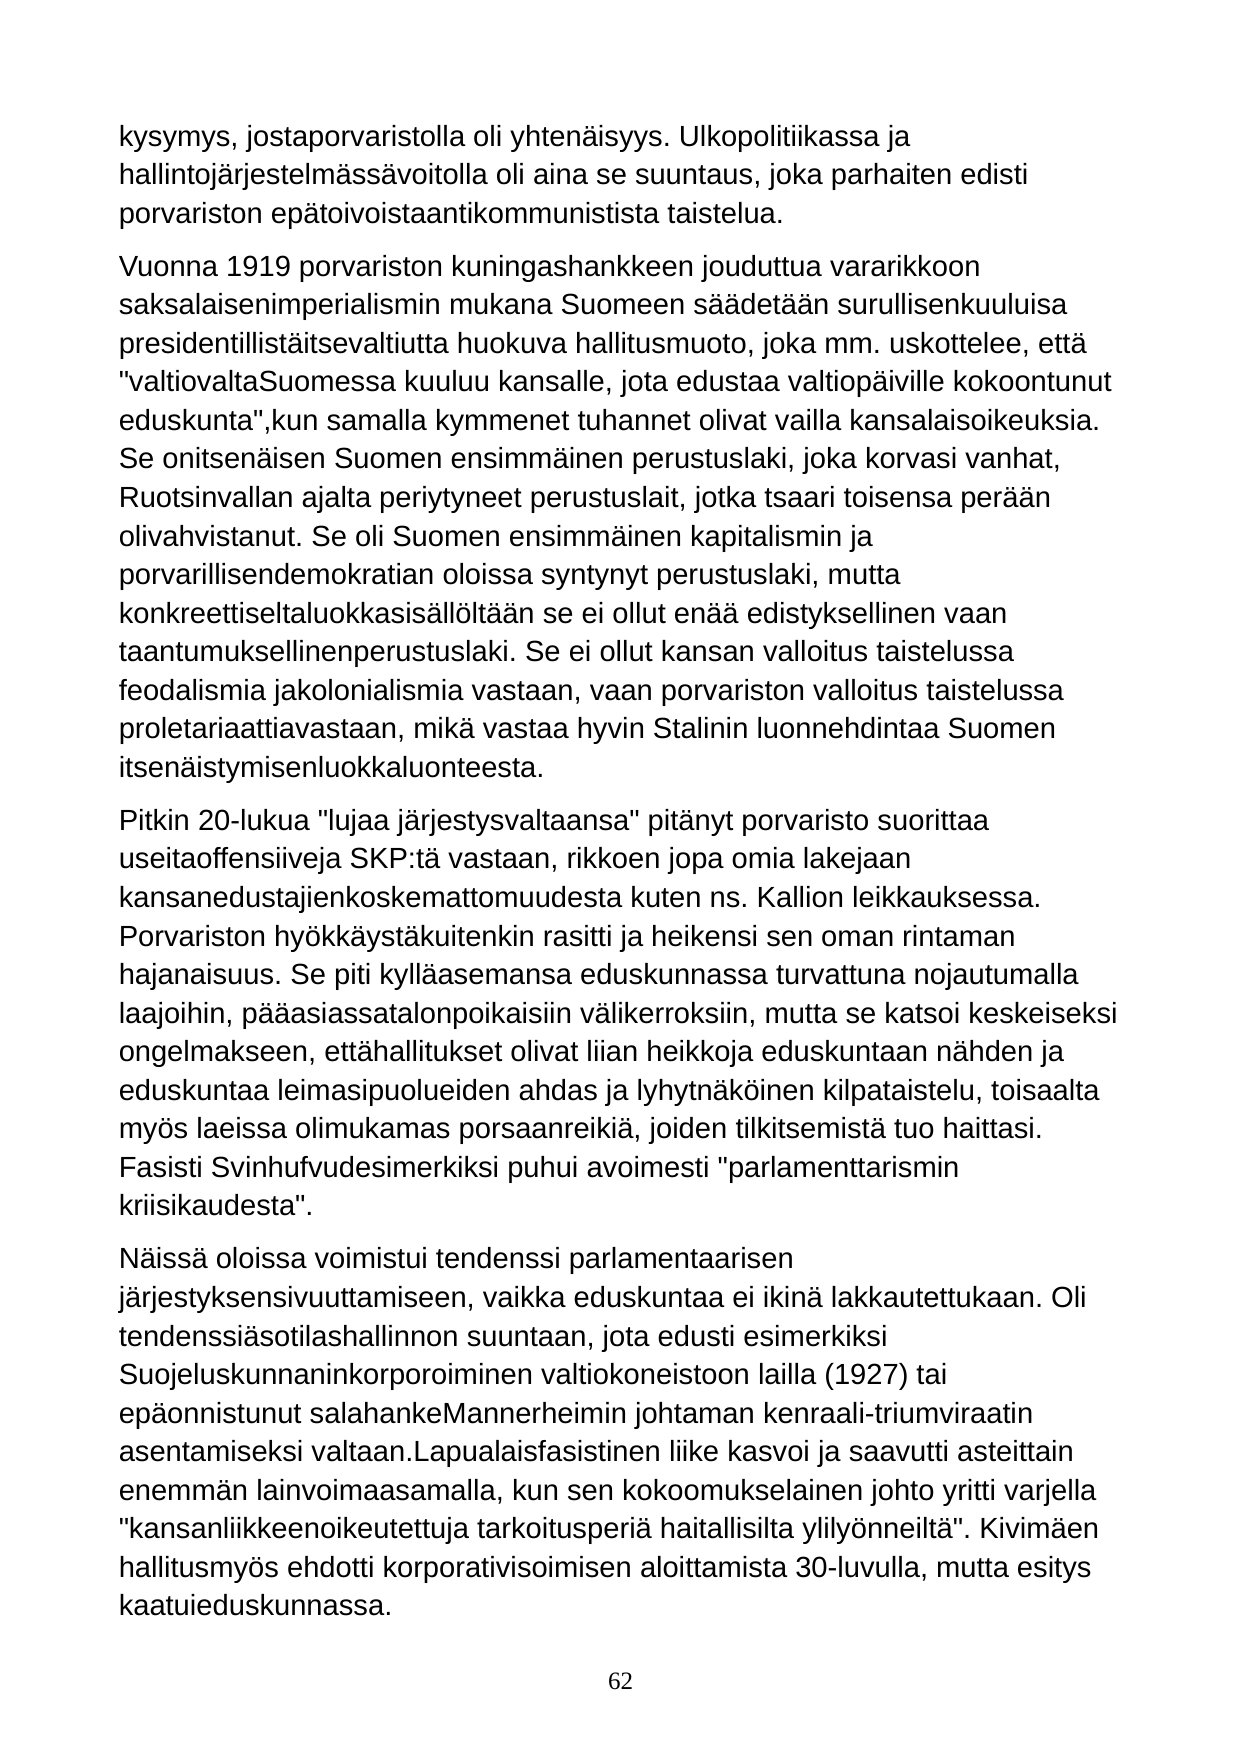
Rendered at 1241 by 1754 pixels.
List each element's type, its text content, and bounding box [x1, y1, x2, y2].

text Pitkin 20-lukua "lujaa järjestysvaltaansa" pitänyt porvaristo suorittaa useitaoffensiiveja SKP:tä vastaan, rikkoen jopa omia lakejaan kansanedustajienkoskemattomuudesta kuten ns. Kallion leikkauksessa. Porvariston hyökkäystäkuitenkin rasitti ja heikensi sen oman rintaman hajanaisuus. Se piti kylläasemansa eduskunnassa turvattuna nojautumalla laajoihin, pääasiassatalonpoikaisiin välikerroksiin, mutta se katsoi keskeiseksi ongelmakseen, ettähallitukset olivat liian heikkoja eduskuntaan nähden ja eduskuntaa leimasipuolueiden ahdas ja lyhytnäköinen kilpataistelu, toisaalta myös laeissa olimukamas porsaanreikiä, joiden tilkitsemistä tuo haittasi. Fasisti Svinhufvudesimerkiksi puhui avoimesti "parlamenttarismin kriisikaudesta". [118, 803, 1122, 1222]
text kysymys, jostaporvaristolla oli yhtenäisyys. Ulkopolitiikassa ja hallintojärjestelmässävoitolla oli aina se suuntaus, joka parhaiten edisti porvariston epätoivoistaantikommunistista taistelua. [118, 118, 1122, 229]
text Näissä oloissa voimistui tendenssi parlamentaarisen järjestyksensivuuttamiseen, vaikka eduskuntaa ei ikinä lakkautettukaan. Oli tendenssiäsotilashallinnon suuntaan, jota edusti esimerkiksi Suojeluskunnaninkorporoiminen valtiokoneistoon lailla (1927) tai epäonnistunut salahankeMannerheimin johtaman kenraali-triumviraatin asentamiseksi valtaan.Lapualaisfasistinen liike kasvoi ja saavutti asteittain enemmän lainvoimaasamalla, kun sen kokoomukselainen johto yritti varjella "kansanliikkeenoikeutettuja tarkoitusperiä haitallisilta ylilyönneiltä". Kivimäen hallitusmyös ehdotti korporativisoimisen aloittamista 30-luvulla, mutta esitys kaatuieduskunnassa. [118, 1241, 1122, 1622]
text Vuonna 1919 porvariston kuningashankkeen jouduttua vararikkoon saksalaisenimperialismin mukana Suomeen säädetään surullisenkuuluisa presidentillistäitsevaltiutta huokuva hallitusmuoto, joka mm. uskottelee, että "valtiovaltaSuomessa kuuluu kansalle, jota edustaa valtiopäiville kokoontunut eduskunta",kun samalla kymmenet tuhannet olivat vailla kansalaisoikeuksia. Se onitsenäisen Suomen ensimmäinen perustuslaki, joka korvasi vanhat, Ruotsinvallan ajalta periytyneet perustuslait, jotka tsaari toisensa perään olivahvistanut. Se oli Suomen ensimmäinen kapitalismin ja porvarillisendemokratian oloissa syntynyt perustuslaki, mutta konkreettiseltaluokkasisällöltään se ei ollut enää edistyksellinen vaan taantumuksellinenperustuslaki. Se ei ollut kansan valloitus taistelussa feodalismia jakolonialismia vastaan, vaan porvariston valloitus taistelussa proletariaattiavastaan, mikä vastaa hyvin Stalinin luonnehdintaa Suomen itsenäistymisenluokkaluonteesta. [118, 249, 1122, 783]
